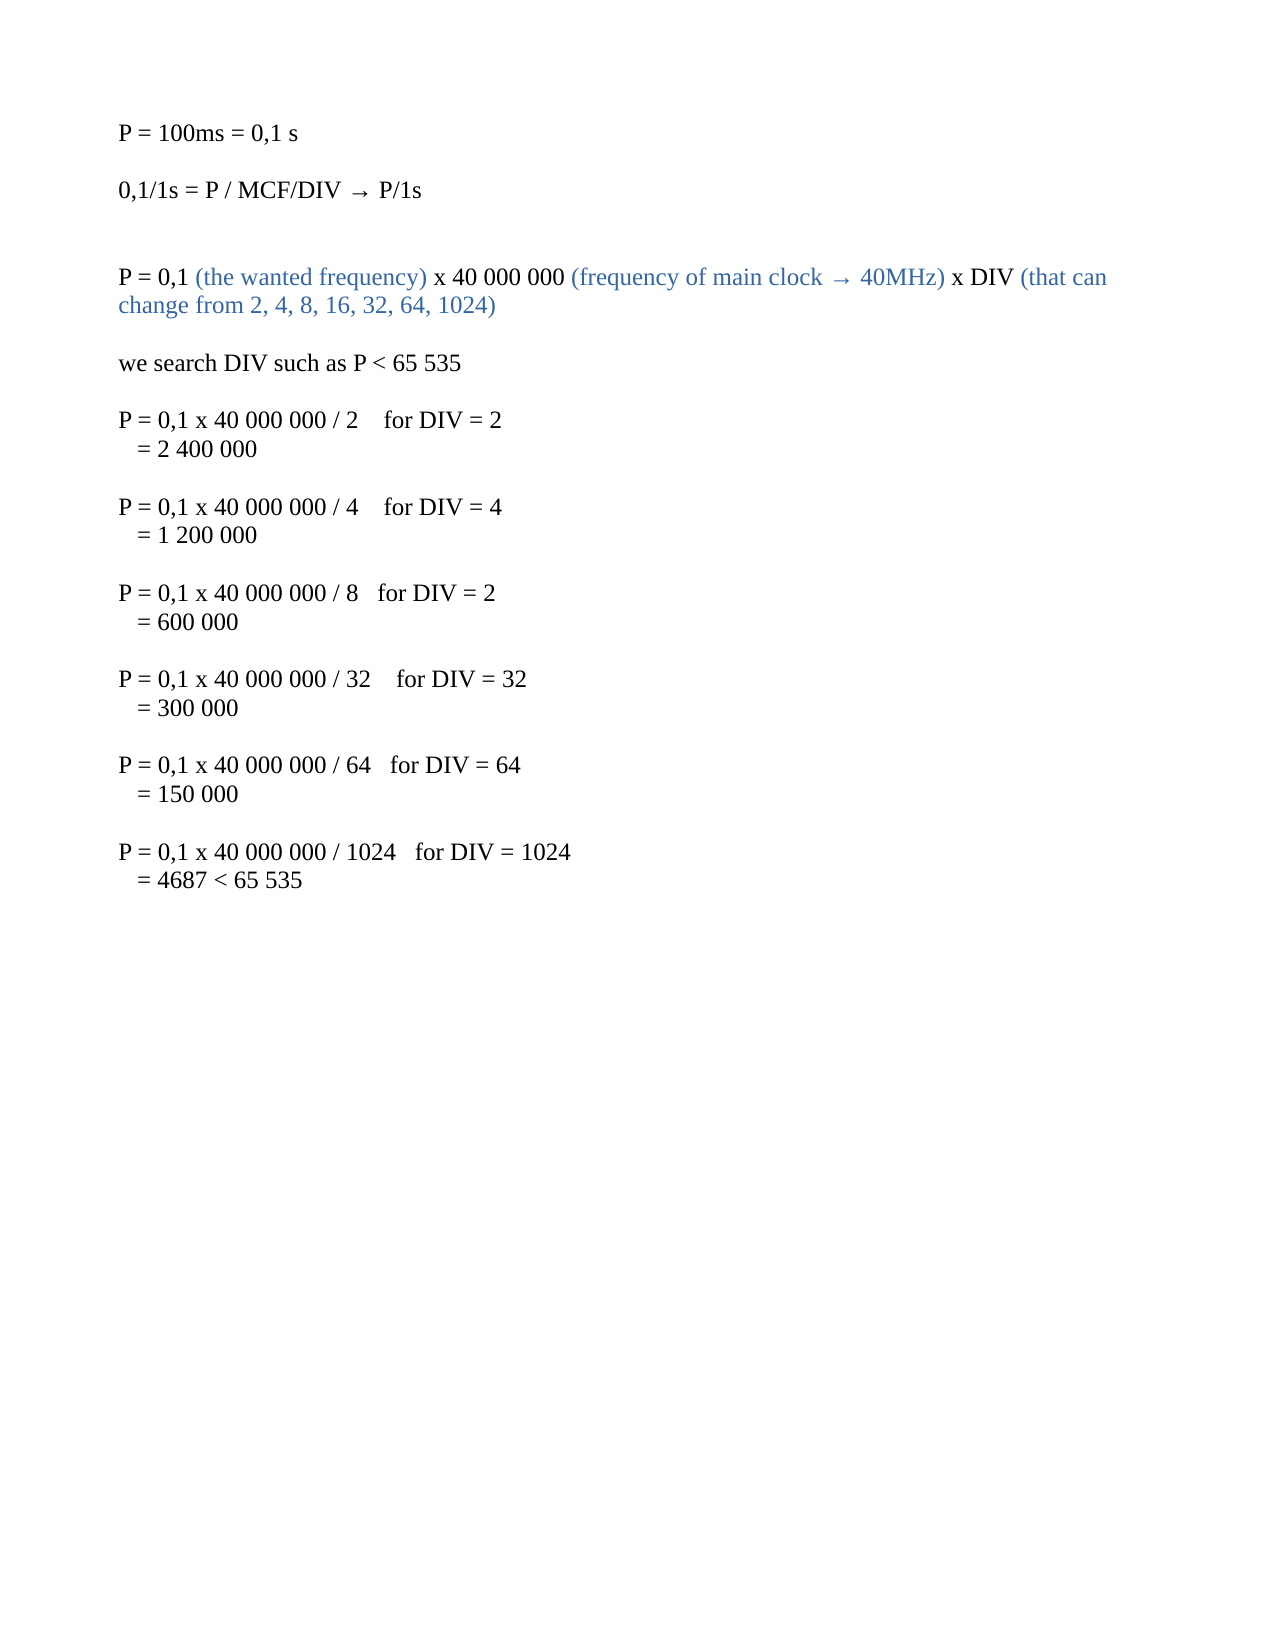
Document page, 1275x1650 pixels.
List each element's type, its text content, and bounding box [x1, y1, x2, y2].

text P = 0,1 x 40 000 000 / 2 for DIV = 2 [118, 406, 1157, 434]
text = 300 000 [118, 693, 1157, 722]
text = 1 200 000 [118, 521, 1157, 549]
text P = 0,1 x 40 000 000 / 4 for DIV = 4 [118, 492, 1157, 521]
text P = 0,1 x 40 000 000 / 32 for DIV = 32 [118, 664, 1157, 693]
text P = 0,1 x 40 000 000 / 64 for DIV = 64 [118, 751, 1157, 779]
text 0,1/1s = P / MCF/DIV → P/1s [118, 176, 1157, 204]
text = 600 000 [118, 607, 1157, 636]
text = 150 000 [118, 779, 1157, 808]
text P = 100ms = 0,1 s [118, 118, 1157, 147]
text we search DIV such as P < 65 535 [118, 348, 1157, 377]
text P = 0,1 x 40 000 000 / 8 for DIV = 2 [118, 578, 1157, 607]
text P = 0,1 x 40 000 000 / 1024 for DIV = 1024 [118, 837, 1157, 866]
text P = 0,1 (the wanted frequency) x 40 000 000 (frequency of main clock → 40MHz) x DIV (that can change from 2, 4, 8, 16, 32, 64, 1024) [118, 262, 1157, 319]
text = 4687 < 65 535 [118, 866, 1157, 894]
text = 2 400 000 [118, 434, 1157, 463]
